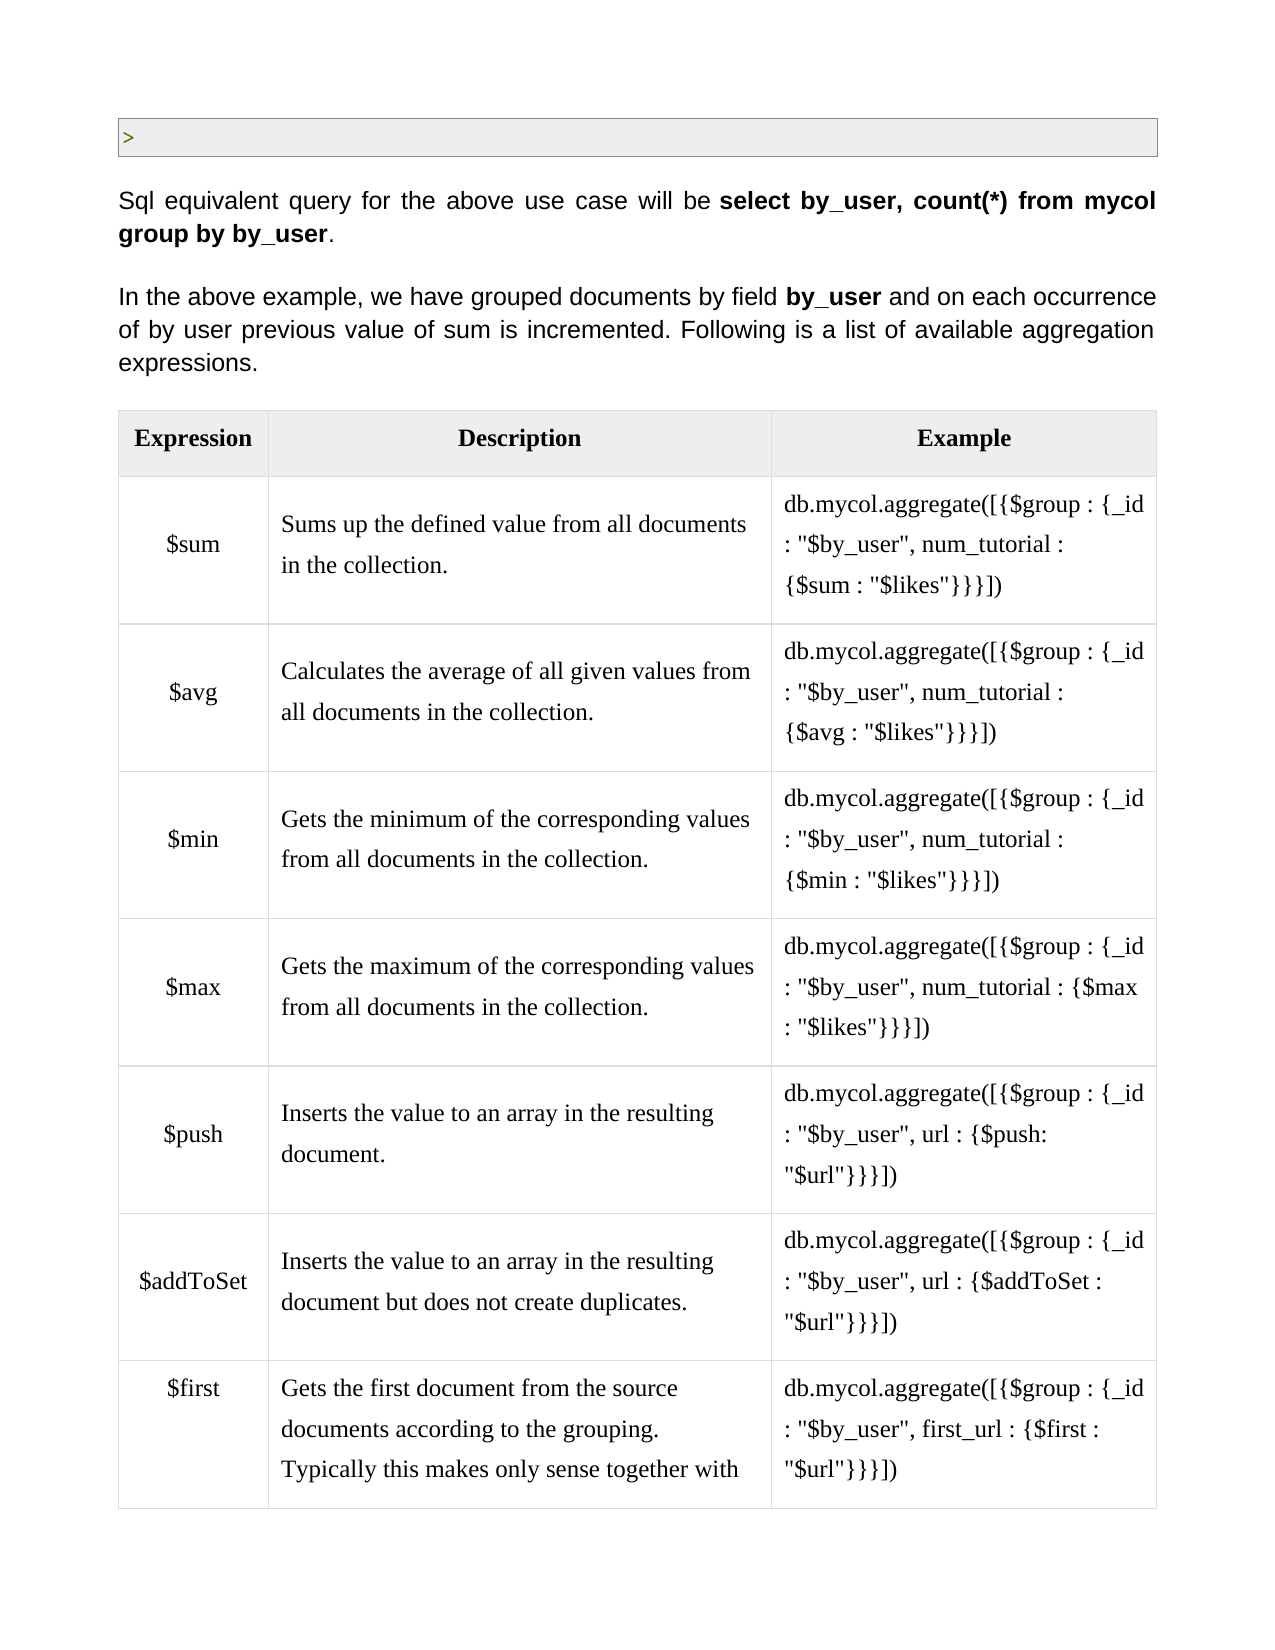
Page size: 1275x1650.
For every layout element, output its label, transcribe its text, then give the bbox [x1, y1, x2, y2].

table_header Expression [119, 411, 268, 476]
table_cell Calculates the average of all given values from all documents in the collection. [269, 625, 771, 771]
table_cell $max [119, 919, 268, 1065]
table_cell Gets the maximum of the corresponding values from all documents in the collection. [269, 919, 771, 1065]
table_cell $sum [119, 477, 268, 623]
table_cell Gets the first document from the source documents according to the grouping. Typically this makes only sense together with [269, 1361, 771, 1508]
table_cell Sums up the defined value from all documents in the collection. [269, 477, 771, 623]
table_cell db.mycol.aggregate([{$group : {_id : "$by_user", first_url : {$first : "$url"}}}]) [772, 1361, 1156, 1508]
table_cell db.mycol.aggregate([{$group : {_id : "$by_user", url : {$push: "$url"}}}]) [772, 1067, 1156, 1213]
table_cell Inserts the value to an array in the resulting document but does not create duplicates. [269, 1214, 771, 1360]
table_cell db.mycol.aggregate([{$group : {_id : "$by_user", num_tutorial : {$sum : "$likes"}}}]) [772, 477, 1156, 623]
table_cell $first [119, 1361, 268, 1508]
table_cell $avg [119, 625, 268, 771]
text Sql equivalent query for the above use case will be select by_user, count(*) from mycol group by by_user. [118, 186, 1157, 248]
table_cell db.mycol.aggregate([{$group : {_id : "$by_user", num_tutorial : {$min : "$likes"}}}]) [772, 772, 1156, 918]
table_cell $addToSet [119, 1214, 268, 1360]
table_cell db.mycol.aggregate([{$group : {_id : "$by_user", num_tutorial : {$avg : "$likes"}}}]) [772, 625, 1156, 771]
table_header Example [772, 411, 1156, 476]
table_header Description [269, 411, 771, 476]
table_cell $min [119, 772, 268, 918]
table_cell Inserts the value to an array in the resulting document. [269, 1067, 771, 1213]
text > [119, 119, 1157, 156]
table_cell $push [119, 1067, 268, 1213]
table_cell db.mycol.aggregate([{$group : {_id : "$by_user", url : {$addToSet : "$url"}}}]) [772, 1214, 1156, 1360]
text In the above example, we have grouped documents by field by_user and on each occurrence of by user previous value of sum is incremented. Following is a list of available aggregation expressions. [118, 282, 1157, 376]
table_cell Gets the minimum of the corresponding values from all documents in the collection. [269, 772, 771, 918]
table_cell db.mycol.aggregate([{$group : {_id : "$by_user", num_tutorial : {$max : "$likes"}}}]) [772, 919, 1156, 1065]
